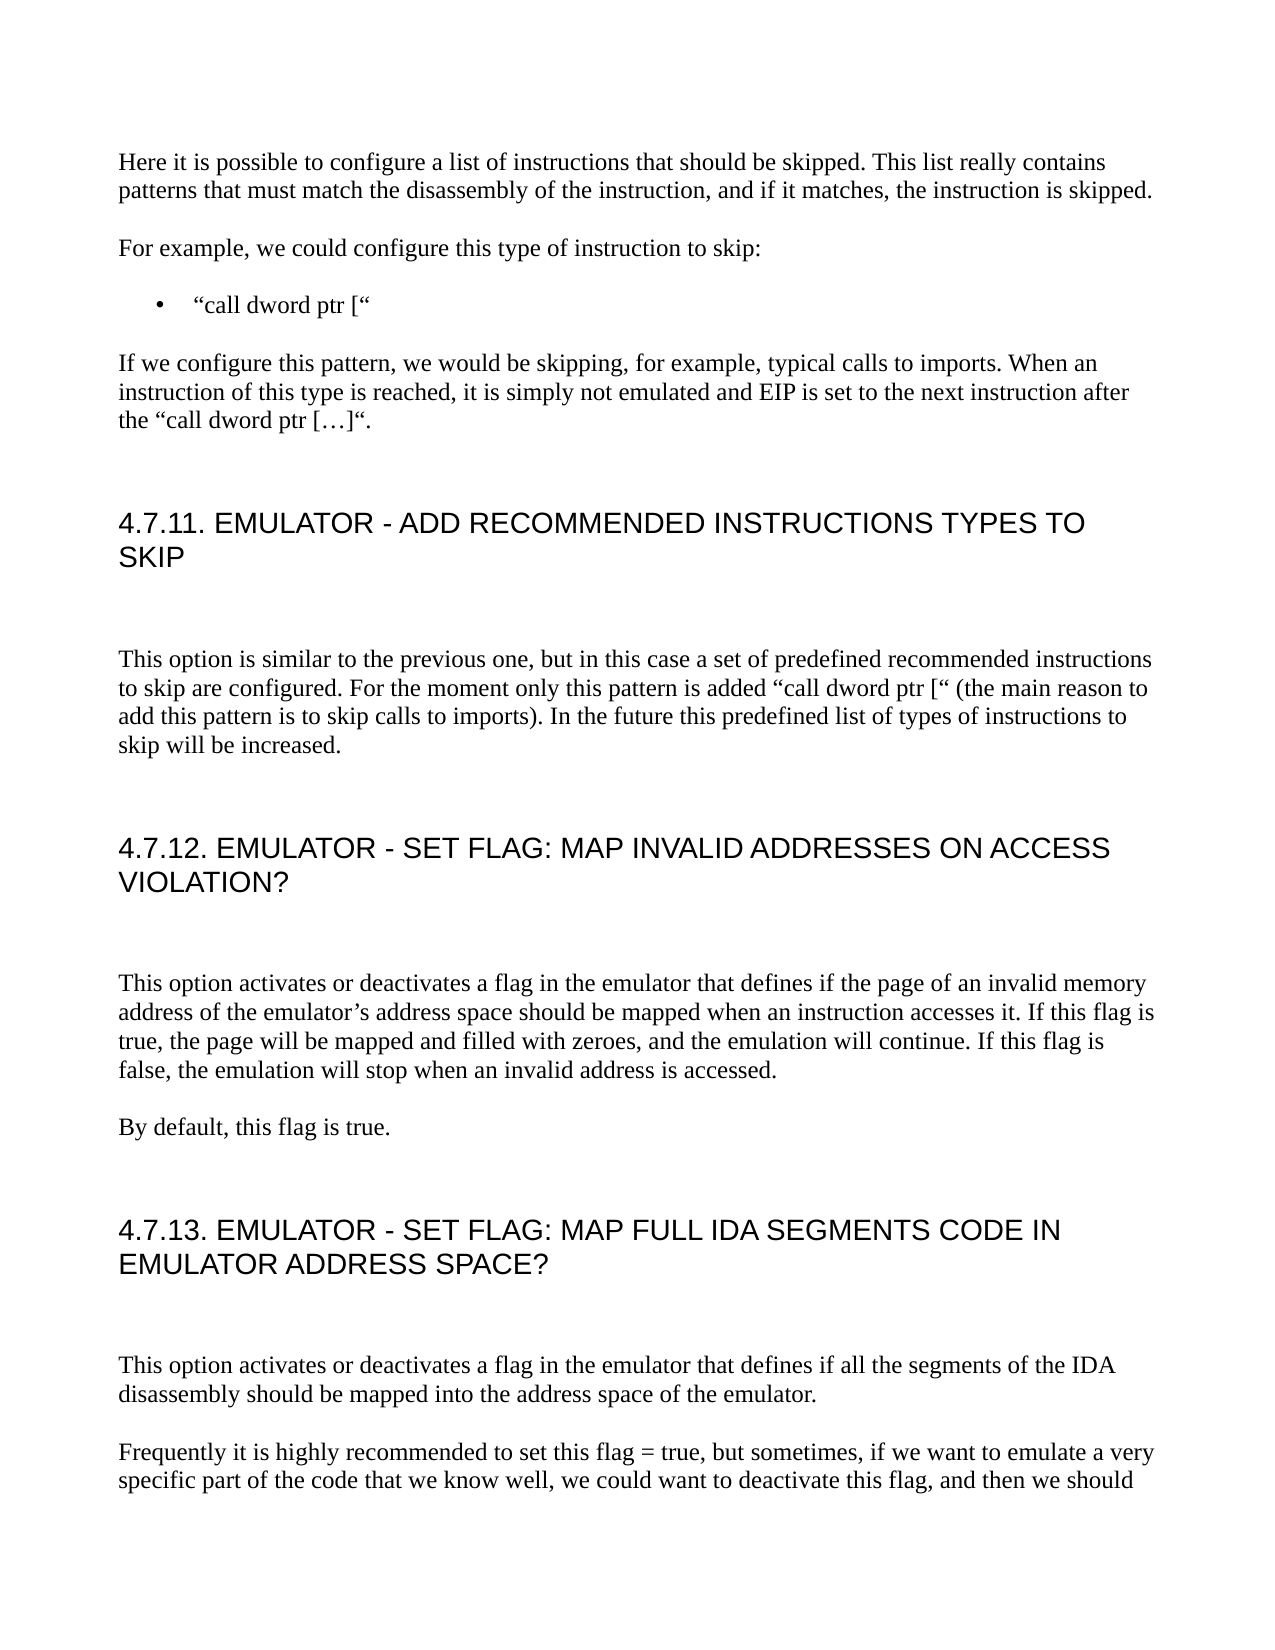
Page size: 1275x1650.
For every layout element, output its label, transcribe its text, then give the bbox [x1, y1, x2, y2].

text By default, this flag is true. [118, 1112, 1157, 1141]
text For example, we could configure this type of instruction to skip: [118, 233, 1157, 262]
text Here it is possible to configure a list of instructions that should be skipped. This list really contains patterns that must match the disassembly of the instruction, and if it matches, the instruction is skipped. [118, 147, 1157, 204]
text This option activates or deactivates a flag in the emulator that defines if all the segments of the IDA disassembly should be mapped into the address space of the emulator. [118, 1351, 1157, 1408]
text If we configure this pattern, we would be skipping, for example, typical calls to imports. When an instruction of this type is reached, it is simply not emulated and EIP is set to the next instruction after the “call dword ptr […]“. [118, 348, 1157, 434]
text Frequently it is highly recommended to set this flag = true, but sometimes, if we want to emulate a very specific part of the code that we know well, we could want to deactivate this flag, and then we should [118, 1437, 1157, 1494]
text This option activates or deactivates a flag in the emulator that defines if the page of an invalid memory address of the emulator’s address space should be mapped when an instruction accesses it. If this flag is true, the page will be mapped and filled with zeroes, and the emulation will continue. If this flag is false, the emulation will stop when an invalid address is accessed. [118, 968, 1157, 1083]
subtitle 4.7.13. EMULATOR - SET FLAG: MAP FULL IDA SEGMENTS CODE IN EMULATOR ADDRESS SPACE? [118, 1213, 1157, 1281]
subtitle 4.7.12. EMULATOR - SET FLAG: MAP INVALID ADDRESSES ON ACCESS VIOLATION? [118, 831, 1157, 898]
subtitle 4.7.11. EMULATOR - ADD RECOMMENDED INSTRUCTIONS TYPES TO SKIP [118, 506, 1157, 574]
list “call dword ptr [“ [156, 291, 1157, 319]
text This option is similar to the previous one, but in this case a set of predefined recommended instructions to skip are configured. For the moment only this pattern is added “call dword ptr [“ (the main reason to add this pattern is to skip calls to imports). In the future this predefined list of types of instructions to skip will be increased. [118, 644, 1157, 759]
